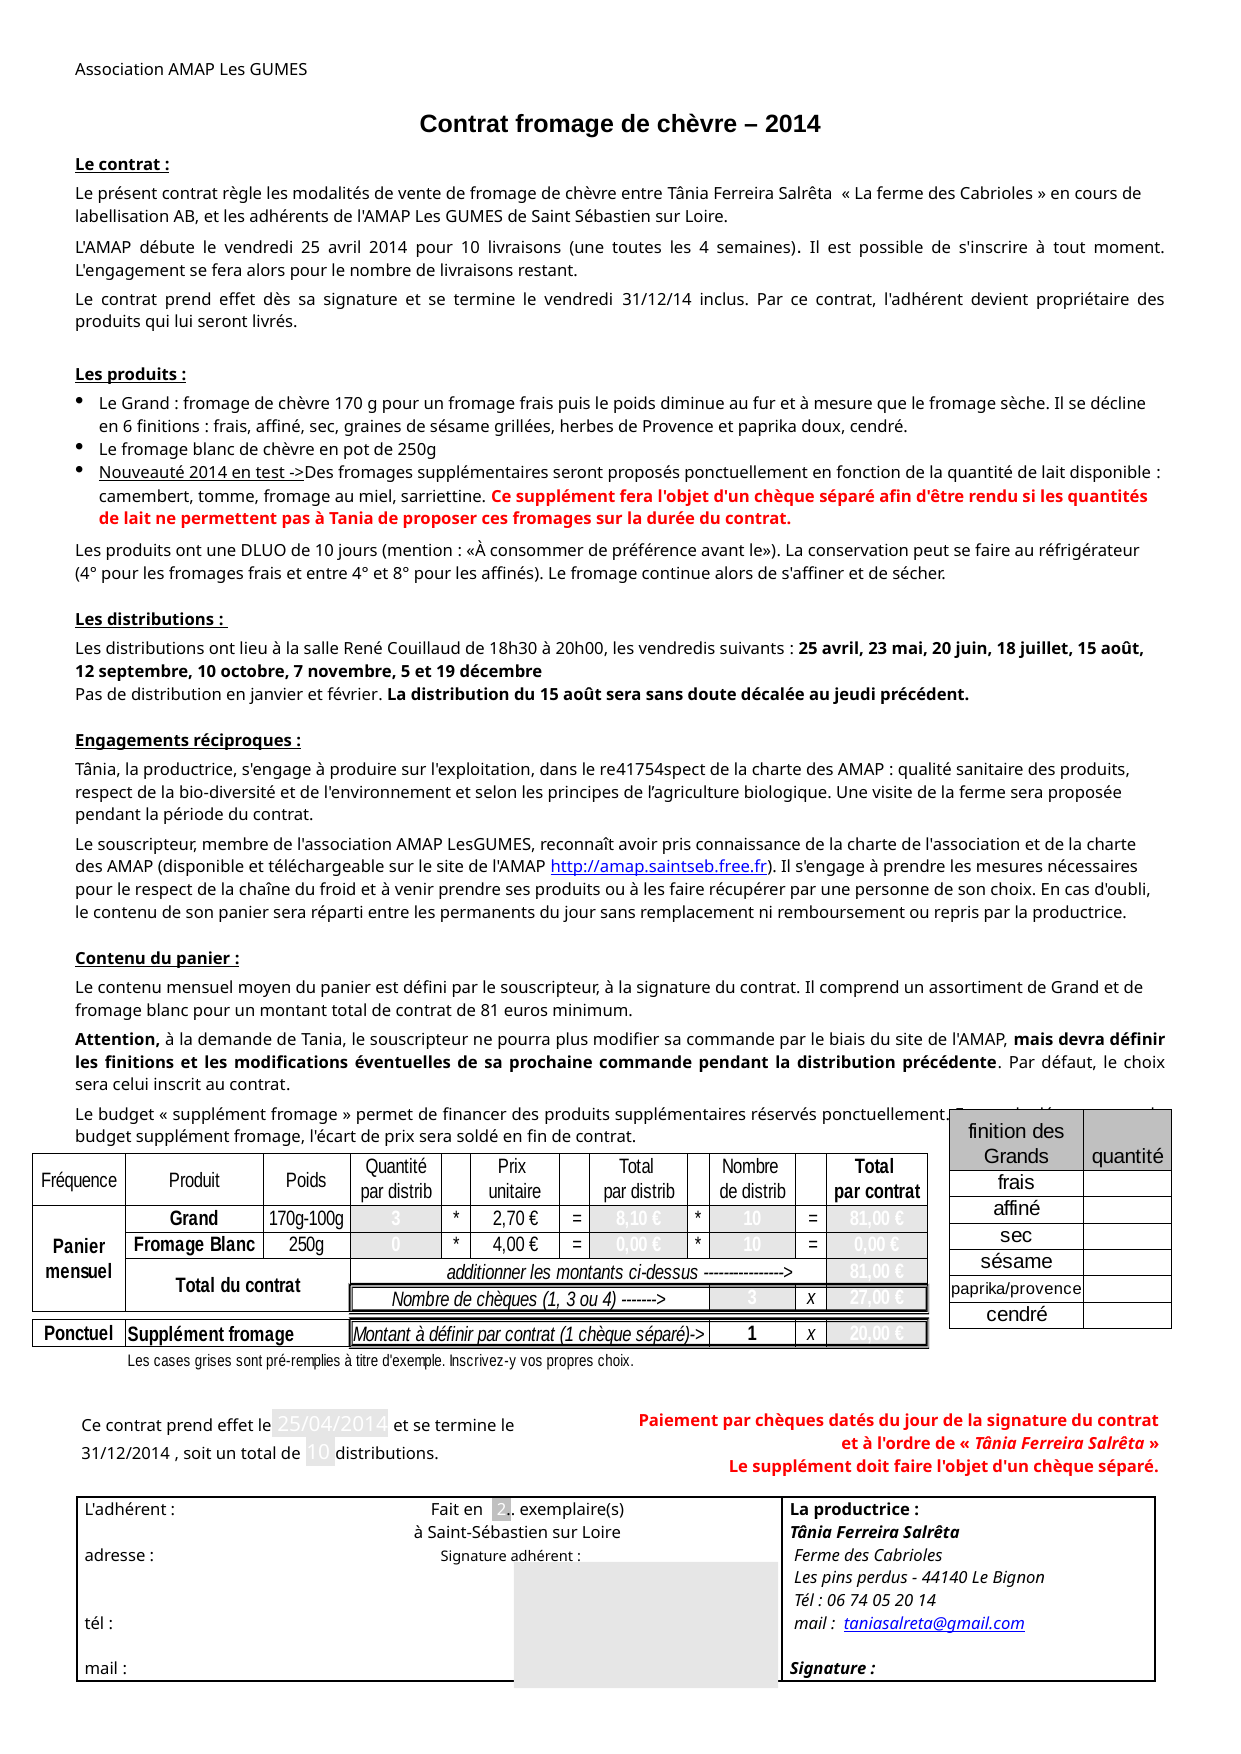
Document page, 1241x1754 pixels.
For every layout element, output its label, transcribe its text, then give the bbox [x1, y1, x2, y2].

text Les distributions : [75, 607, 1165, 630]
text L'AMAP débute le vendredi 25 avril 2014 pour 10 livraisons (une toutes les 4 semaines). Il est possible de s'inscrire à tout moment. L'engagement se fera alors pour le nombre de livraisons restant. [75, 234, 1165, 281]
text Tânia, la productrice, s'engage à produire sur l'exploitation, dans le re41754spect de la charte des AMAP : qualité sanitaire des produits, respect de la bio-diversité et de l'environnement et selon les principes de l’agriculture biologique. Une visite de la ferme sera proposée pendant la période du contrat. [75, 757, 1165, 826]
table_header La productrice : Tânia Ferreira Salrêta Ferme des Cabrioles Les pins perdus - 44140 Le Bignon Tél : 06 74 05 20 14 mail : taniasalreta@gmail.com Signature : [783, 1498, 1154, 1680]
text Le contrat : [75, 153, 1165, 175]
text Le budget « supplément fromage » permet de financer des produits supplémentaires réservés ponctuellement. En cas de dépassement du budget supplément fromage, l'écart de prix sera soldé en fin de contrat. [75, 1102, 1165, 1147]
table_header L'adhérent : Fait en 2.. exemplaire(s) à Saint-Sébastien sur Loire adresse : Signature adhérent : tél : mail : [78, 1498, 781, 1680]
text Le contrat prend effet dès sa signature et se termine le vendredi 31/12/14 inclus. Par ce contrat, l'adhérent devient propriétaire des produits qui lui seront livrés. [75, 287, 1165, 333]
list Le fromage blanc de chèvre en pot de 250g [75, 438, 1165, 461]
text Le souscripteur, membre de l'association AMAP LesGUMES, reconnaît avoir pris connaissance de la charte de l'association et de la charte des AMAP (disponible et téléchargeable sur le site de l'AMAP http://amap.saintseb.free.fr). Il s'engage à prendre les mesures nécessaires pour le respect de la chaîne du froid et à venir prendre ses produits ou à les faire récupérer par une personne de son choix. En cas d'oubli, le contenu de son panier sera réparti entre les permanents du jour sans remplacement ni remboursement ou repris par la productrice. [75, 832, 1165, 923]
text Les produits : [75, 363, 1165, 385]
text Le contenu mensuel moyen du panier est défini par le souscripteur, à la signature du contrat. Il comprend un assortiment de Grand et de fromage blanc pour un montant total de contrat de 81 euros minimum. [75, 976, 1165, 1021]
list Nouveauté 2014 en test ->Des fromages supplémentaires seront proposés ponctuellement en fonction de la quantité de lait disponible : camembert, tomme, fromage au miel, sarriettine. Ce supplément fera l'objet d'un chèque séparé afin d'être rendu si les quantités de lait ne permettent pas à Tania de proposer ces fromages sur la durée du contrat. [75, 461, 1165, 530]
text Les distributions ont lieu à la salle René Couillaud de 18h30 à 20h00, les vendredis suivants : 25 avril, 23 mai, 20 juin, 18 juillet, 15 août, 12 septembre, 10 octobre, 7 novembre, 5 et 19 décembre Pas de distribution en janvier et février. La distribution du 15 août sera sans doute décalée au jeudi précédent. [75, 637, 1165, 705]
text Les produits ont une DLUO de 10 jours (mention : «À consommer de préférence avant le»). La conservation peut se faire au réfrigérateur (4° pour les fromages frais et entre 4° et 8° pour les affinés). Le fromage continue alors de s'affiner et de sécher. [75, 538, 1165, 584]
text Contrat fromage de chèvre – 2014 [75, 109, 1165, 138]
table_header Ce contrat prend effet le 25/04/2014 et se termine le 31/12/2014 , soit un total de 10 distributions. [75, 1403, 609, 1483]
text Attention, à la demande de Tania, le souscripteur ne pourra plus modifier sa commande par le biais du site de l'AMAP, mais devra définir les finitions et les modifications éventuelles de sa prochaine commande pendant la distribution précédente. Par défaut, le choix sera celui inscrit au contrat. [75, 1027, 1165, 1096]
table_header Paiement par chèques datés du jour de la signature du contrat et à l'ordre de « Tânia Ferreira Salrêta » Le supplément doit faire l'objet d'un chèque séparé. [609, 1403, 1165, 1483]
text Le présent contrat règle les modalités de vente de fromage de chèvre entre Tânia Ferreira Salrêta « La ferme des Cabrioles » en cours de labellisation AB, et les adhérents de l'AMAP Les GUMES de Saint Sébastien sur Loire. [75, 182, 1165, 227]
text Contenu du panier : [75, 946, 1165, 969]
text Engagements réciproques : [75, 728, 1165, 751]
list Le Grand : fromage de chèvre 170 g pour un fromage frais puis le poids diminue au fur et à mesure que le fromage sèche. Il se décline en 6 finitions : frais, affiné, sec, graines de sésame grillées, herbes de Provence et paprika doux, cendré. [75, 392, 1165, 438]
